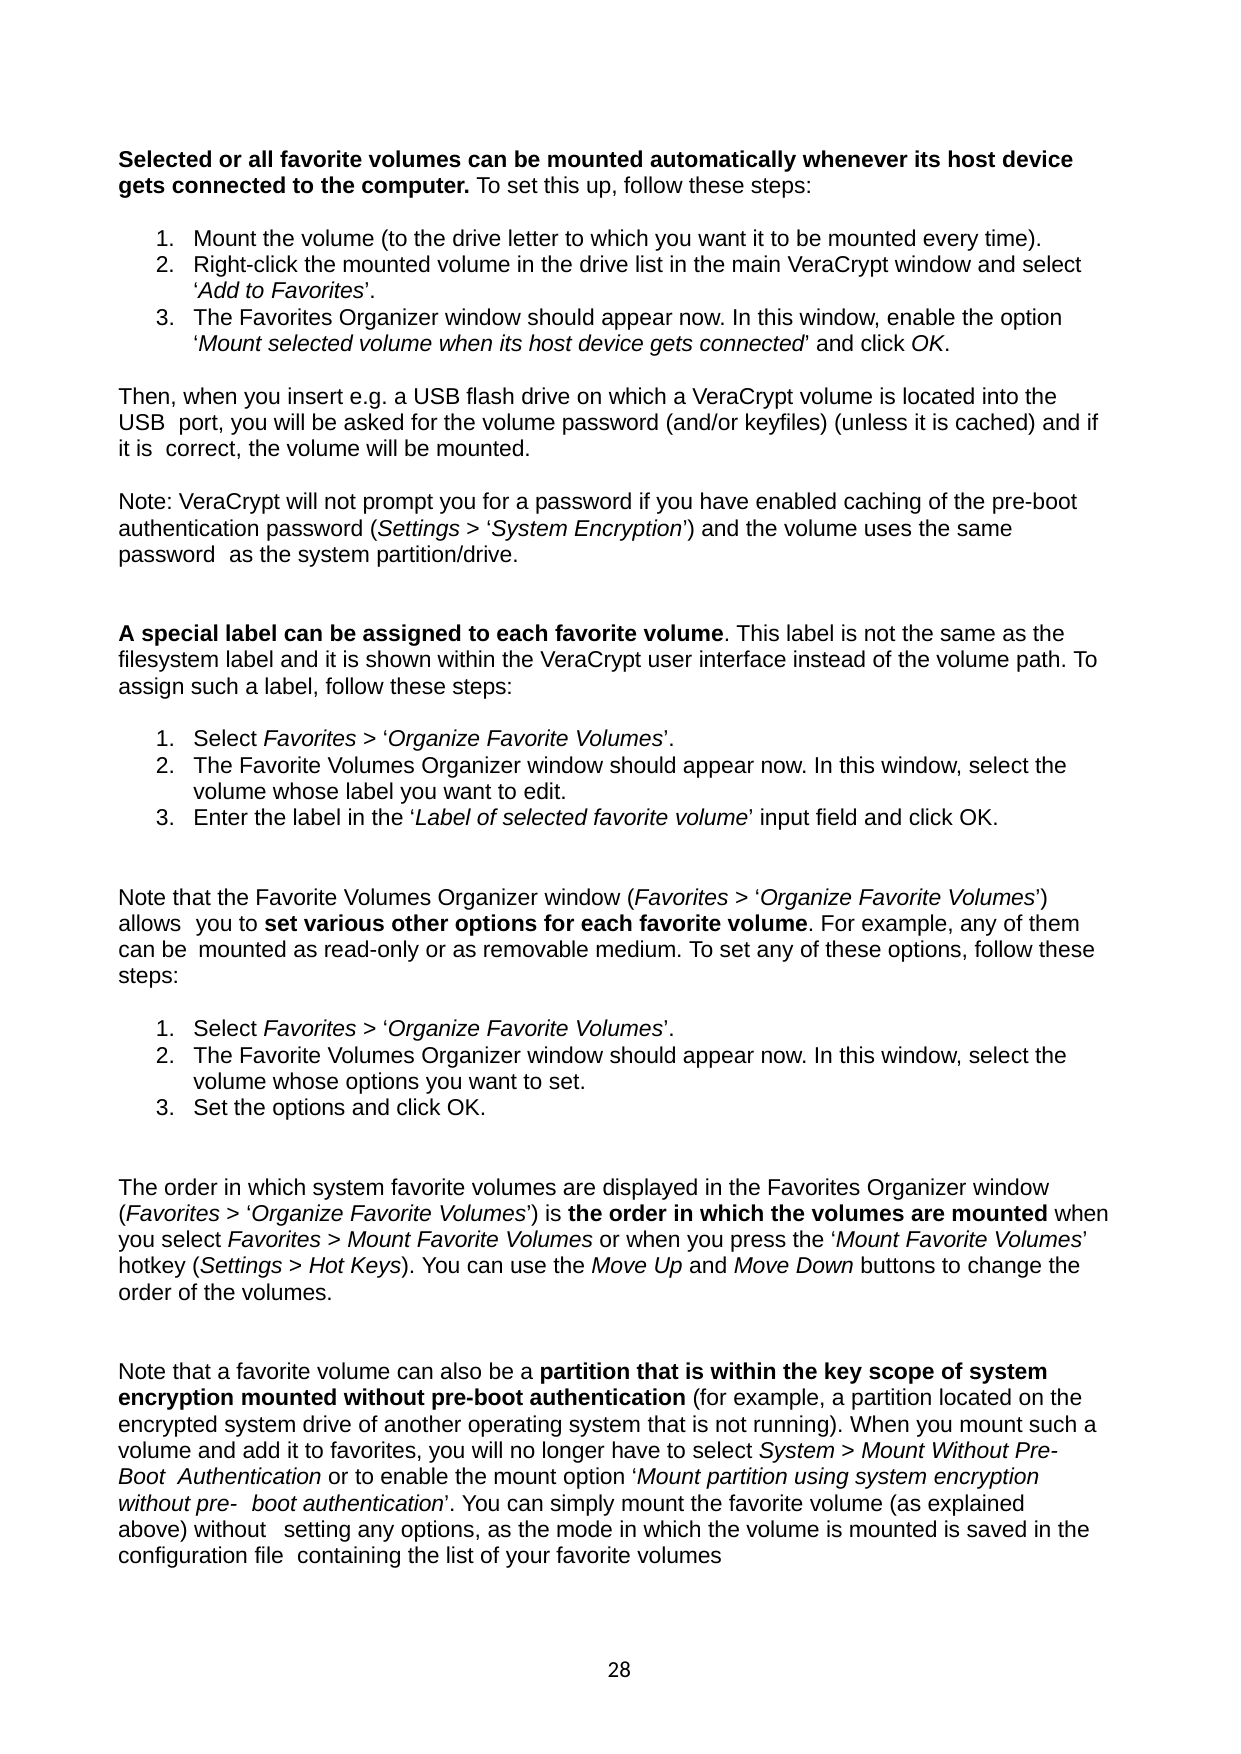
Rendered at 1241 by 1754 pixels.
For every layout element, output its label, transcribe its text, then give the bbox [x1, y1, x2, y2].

list The Favorite Volumes Organizer window should appear now. In this window, select the volume whose label you want to edit. [156, 752, 1068, 804]
text Selected or all favorite volumes can be mounted automatically whenever its host device gets connected to the computer. To set this up, follow these steps: [118, 146, 1099, 198]
list Enter the label in the ‘Label of selected favorite volume’ input field and click OK. [156, 804, 1132, 831]
list Right-click the mounted volume in the drive list in the main VeraCrypt window and select ‘Add to Favorites’. [156, 251, 1086, 304]
text Note that the Favorite Volumes Organizer window (Favorites > ‘Organize Favorite Volumes’) allows you to set various other options for each favorite volume. For example, any of them can be mounted as read-only or as removable medium. To set any of these options, follow these steps: [118, 883, 1115, 989]
list The Favorite Volumes Organizer window should appear now. In this window, select the volume whose options you want to set. [156, 1042, 1068, 1094]
text Then, when you insert e.g. a USB flash drive on which a VeraCrypt volume is located into the USB port, you will be asked for the volume password (and/or keyfiles) (unless it is cached) and if it is correct, the volume will be mounted. [118, 383, 1109, 462]
list The Favorites Organizer window should appear now. In this window, enable the option ‘Mount selected volume when its host device gets connected’ and click OK. [156, 304, 1068, 356]
text A special label can be assigned to each favorite volume. This label is not the same as the filesystem label and it is shown within the VeraCrypt user interface instead of the volume path. To assign such a label, follow these steps: [118, 620, 1112, 699]
text Note that a favorite volume can also be a partition that is within the key scope of system encryption mounted without pre-boot authentication (for example, a partition located on the encrypted system drive of another operating system that is not running). When you mount such a volume and add it to favorites, you will no longer have to select System > Mount Without Pre-Boot Authentication or to enable the mount option ‘Mount partition using system encryption without pre- boot authentication’. You can simply mount the favorite volume (as explained above) without setting any options, as the mode in which the volume is mounted is saved in the configuration file containing the list of your favorite volumes [118, 1358, 1099, 1569]
list Select Favorites > ‘Organize Favorite Volumes’. [156, 1015, 1132, 1042]
text The order in which system favorite volumes are displayed in the Favorites Organizer window (Favorites > ‘Organize Favorite Volumes’) is the order in which the volumes are mounted when you select Favorites > Mount Favorite Volumes or when you press the ‘Mount Favorite Volumes’ hotkey (Settings > Hot Keys). You can use the Move Up and Move Down buttons to change the order of the volumes. [118, 1173, 1109, 1305]
list Set the options and click OK. [156, 1094, 1132, 1121]
list Select Favorites > ‘Organize Favorite Volumes’. [156, 725, 1132, 752]
text Note: VeraCrypt will not prompt you for a password if you have enabled caching of the pre-boot authentication password (Settings > ‘System Encryption’) and the volume uses the same password as the system partition/drive. [118, 488, 1113, 567]
list Mount the volume (to the drive letter to which you want it to be mounted every time). [156, 224, 1132, 251]
